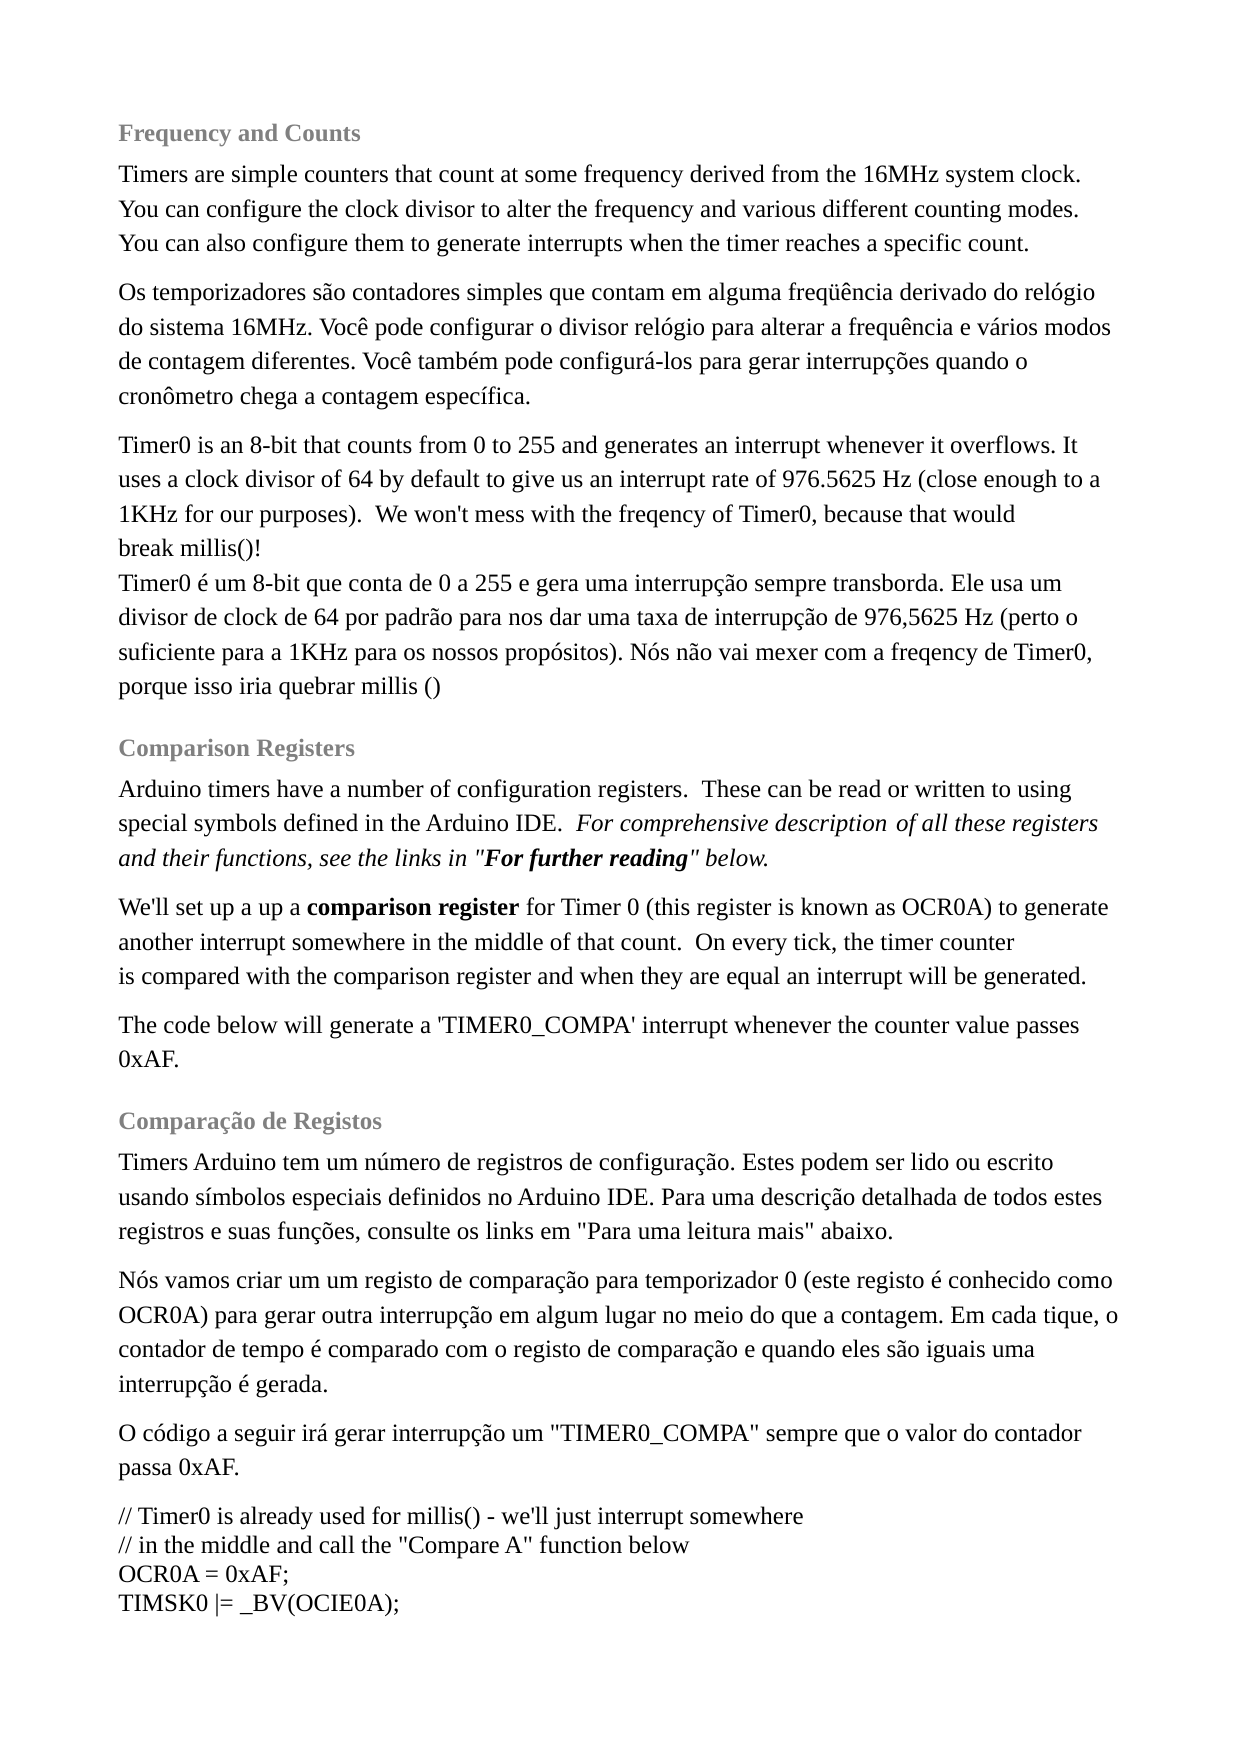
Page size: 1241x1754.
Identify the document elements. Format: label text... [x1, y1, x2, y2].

text O código a seguir irá gerar interrupção um "TIMER0_COMPA" sempre que o valor do contador passa 0xAF. [118, 1418, 1122, 1481]
text TIMSK0 |= _BV(OCIE0A); [118, 1588, 1122, 1616]
text Timers are simple counters that count at some frequency derived from the 16MHz system clock. You can configure the clock divisor to alter the frequency and various different counting modes. You can also configure them to generate interrupts when the timer reaches a specific count. [118, 159, 1122, 257]
text Os temporizadores são contadores simples que contam em alguma freqüência derivado do relógio do sistema 16MHz. Você pode configurar o divisor relógio para alterar a frequência e vários modos de contagem diferentes. Você também pode configurá-los para gerar interrupções quando o cronômetro chega a contagem específica. [118, 277, 1122, 409]
subtitle Comparison Registers [118, 733, 1122, 762]
text // in the middle and call the "Compare A" function below [118, 1530, 1122, 1559]
text The code below will generate a 'TIMER0_COMPA' interrupt whenever the counter value passes 0xAF. [118, 1010, 1122, 1073]
subtitle Frequency and Counts [118, 118, 1122, 147]
text We'll set up a up a comparison register for Timer 0 (this register is known as OCR0A) to generate another interrupt somewhere in the middle of that count. On every tick, the timer counter is compared with the comparison register and when they are equal an interrupt will be generated. [118, 892, 1122, 990]
text // Timer0 is already used for millis() - we'll just interrupt somewhere [118, 1501, 1122, 1530]
subtitle Comparação de Registos [118, 1106, 1122, 1135]
text Timers Arduino tem um número de registros de configuração. Estes podem ser lido ou escrito usando símbolos especiais definidos no Arduino IDE. Para uma descrição detalhada de todos estes registros e suas funções, consulte os links em "Para uma leitura mais" abaixo. [118, 1147, 1122, 1245]
text Nós vamos criar um um registo de comparação para temporizador 0 (este registo é conhecido como OCR0A) para gerar outra interrupção em algum lugar no meio do que a contagem. Em cada tique, o contador de tempo é comparado com o registo de comparação e quando eles são iguais uma interrupção é gerada. [118, 1265, 1122, 1398]
text Timer0 is an 8-bit that counts from 0 to 255 and generates an interrupt whenever it overflows. It uses a clock divisor of 64 by default to give us an interrupt rate of 976.5625 Hz (close enough to a 1KHz for our purposes). We won't mess with the freqency of Timer0, because that would break millis()! Timer0 é um 8-bit que conta de 0 a 255 e gera uma interrupção sempre transborda. Ele usa um divisor de clock de 64 por padrão para nos dar uma taxa de interrupção de 976,5625 Hz (perto o suficiente para a 1KHz para os nossos propósitos). Nós não vai mexer com a freqency de Timer0, porque isso iria quebrar millis () [118, 430, 1122, 700]
text Arduino timers have a number of configuration registers. These can be read or written to using special symbols defined in the Arduino IDE. For comprehensive description of all these registers and their functions, see the links in "For further reading" below. [118, 774, 1122, 872]
text OCR0A = 0xAF; [118, 1559, 1122, 1588]
